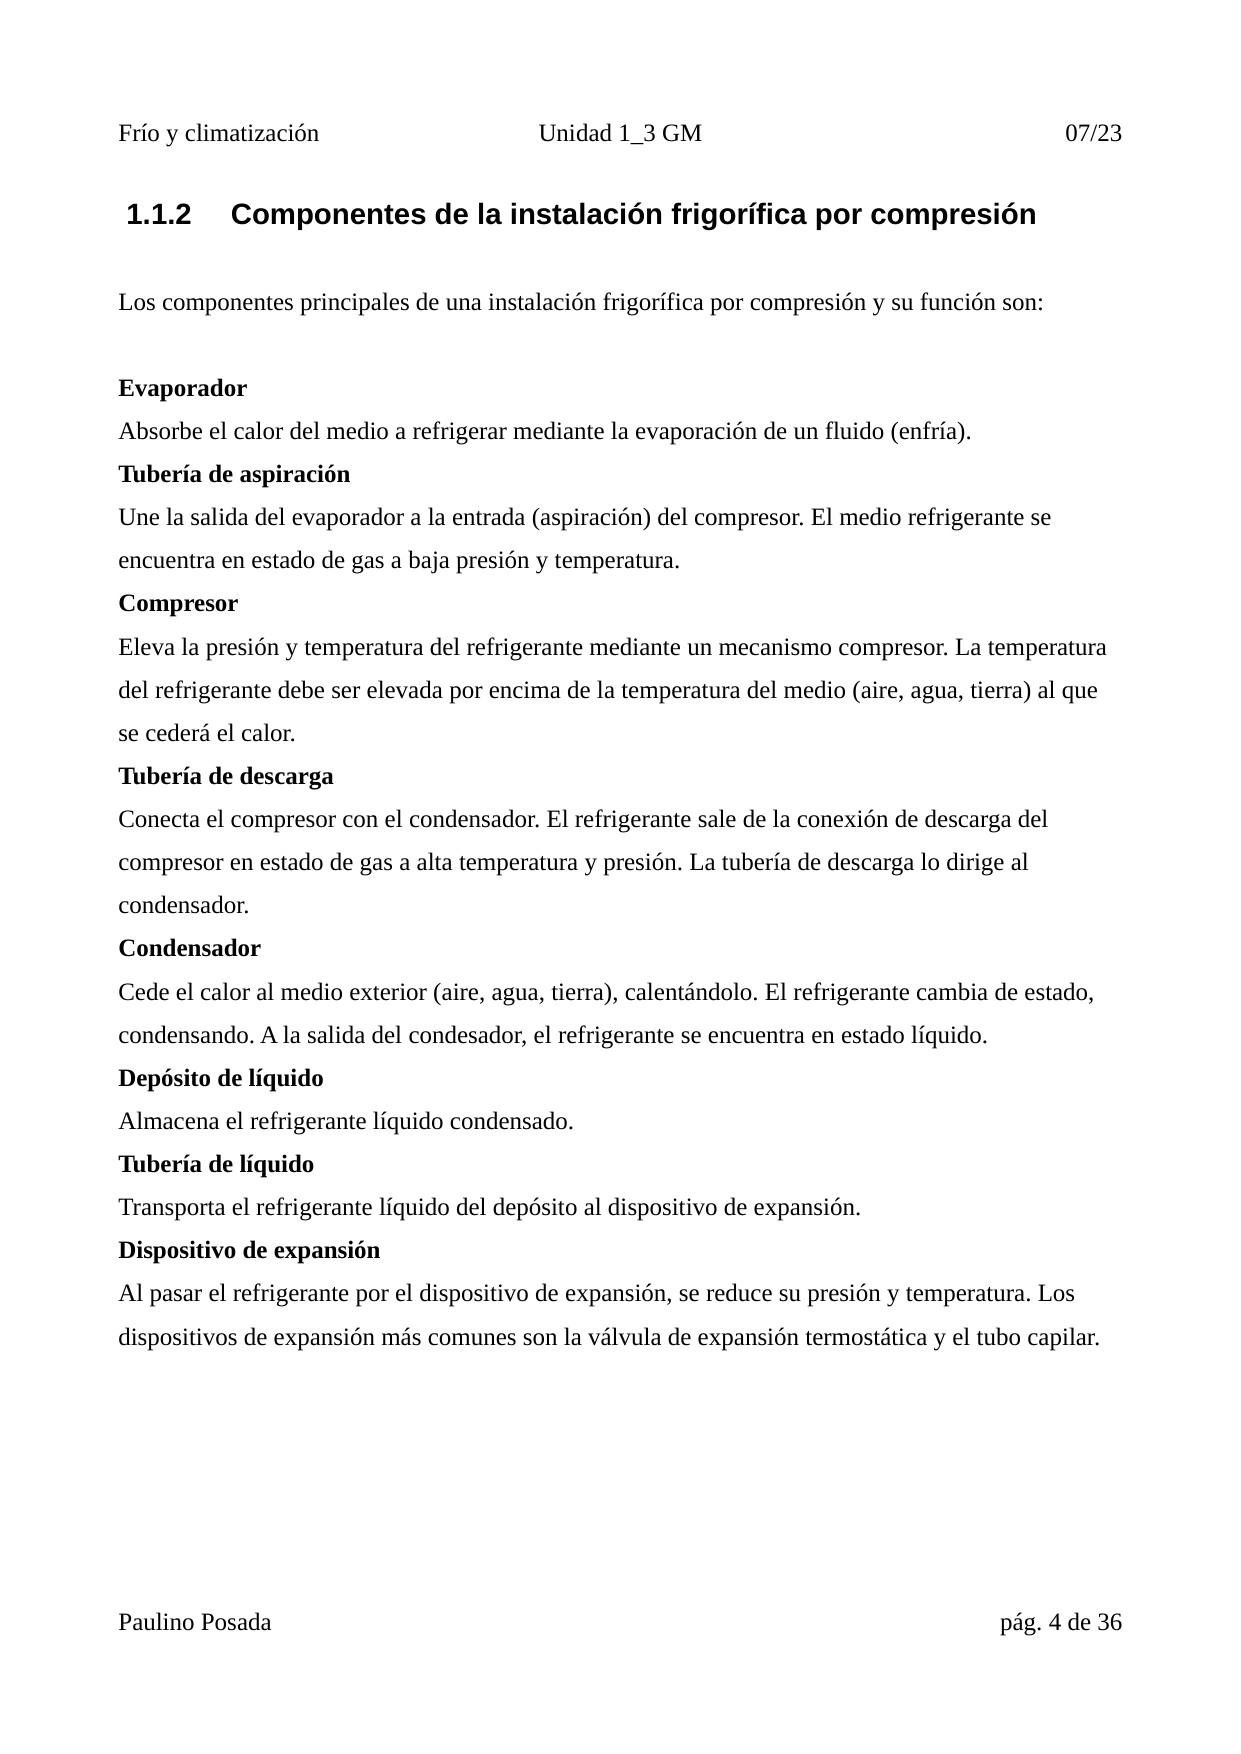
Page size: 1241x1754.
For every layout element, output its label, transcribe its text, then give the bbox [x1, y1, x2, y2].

text Une la salida del evaporador a la entrada (aspiración) del compresor. El medio refrigerante se encuentra en estado de gas a baja presión y temperatura. [118, 502, 1122, 574]
text Tubería de aspiración [118, 459, 1122, 488]
text Absorbe el calor del medio a refrigerar mediante la evaporación de un fluido (enfría). [118, 416, 1122, 445]
text Depósito de líquido [118, 1063, 1122, 1092]
text Conecta el compresor con el condensador. El refrigerante sale de la conexión de descarga del compresor en estado de gas a alta temperatura y presión. La tubería de descarga lo dirige al condensador. [118, 804, 1122, 919]
text Compresor [118, 588, 1122, 617]
text Condensador [118, 933, 1122, 962]
text Almacena el refrigerante líquido condensado. [118, 1106, 1122, 1135]
text Los componentes principales de una instalación frigorífica por compresión y su función son: [118, 287, 1122, 315]
text Eleva la presión y temperatura del refrigerante mediante un mecanismo compresor. La temperatura del refrigerante debe ser elevada por encima de la temperatura del medio (aire, agua, tierra) al que se cederá el calor. [118, 632, 1122, 747]
subtitle Componentes de la instalación frigorífica por compresión [118, 197, 1122, 231]
text Transporta el refrigerante líquido del depósito al dispositivo de expansión. [118, 1192, 1122, 1221]
text Dispositivo de expansión [118, 1235, 1122, 1264]
text Tubería de descarga [118, 761, 1122, 790]
text Cede el calor al medio exterior (aire, agua, tierra), calentándolo. El refrigerante cambia de estado, condensando. A la salida del condesador, el refrigerante se encuentra en estado líquido. [118, 977, 1122, 1048]
text Evaporador [118, 373, 1122, 402]
text Al pasar el refrigerante por el dispositivo de expansión, se reduce su presión y temperatura. Los dispositivos de expansión más comunes son la válvula de expansión termostática y el tubo capilar. [118, 1278, 1122, 1350]
text Tubería de líquido [118, 1149, 1122, 1178]
